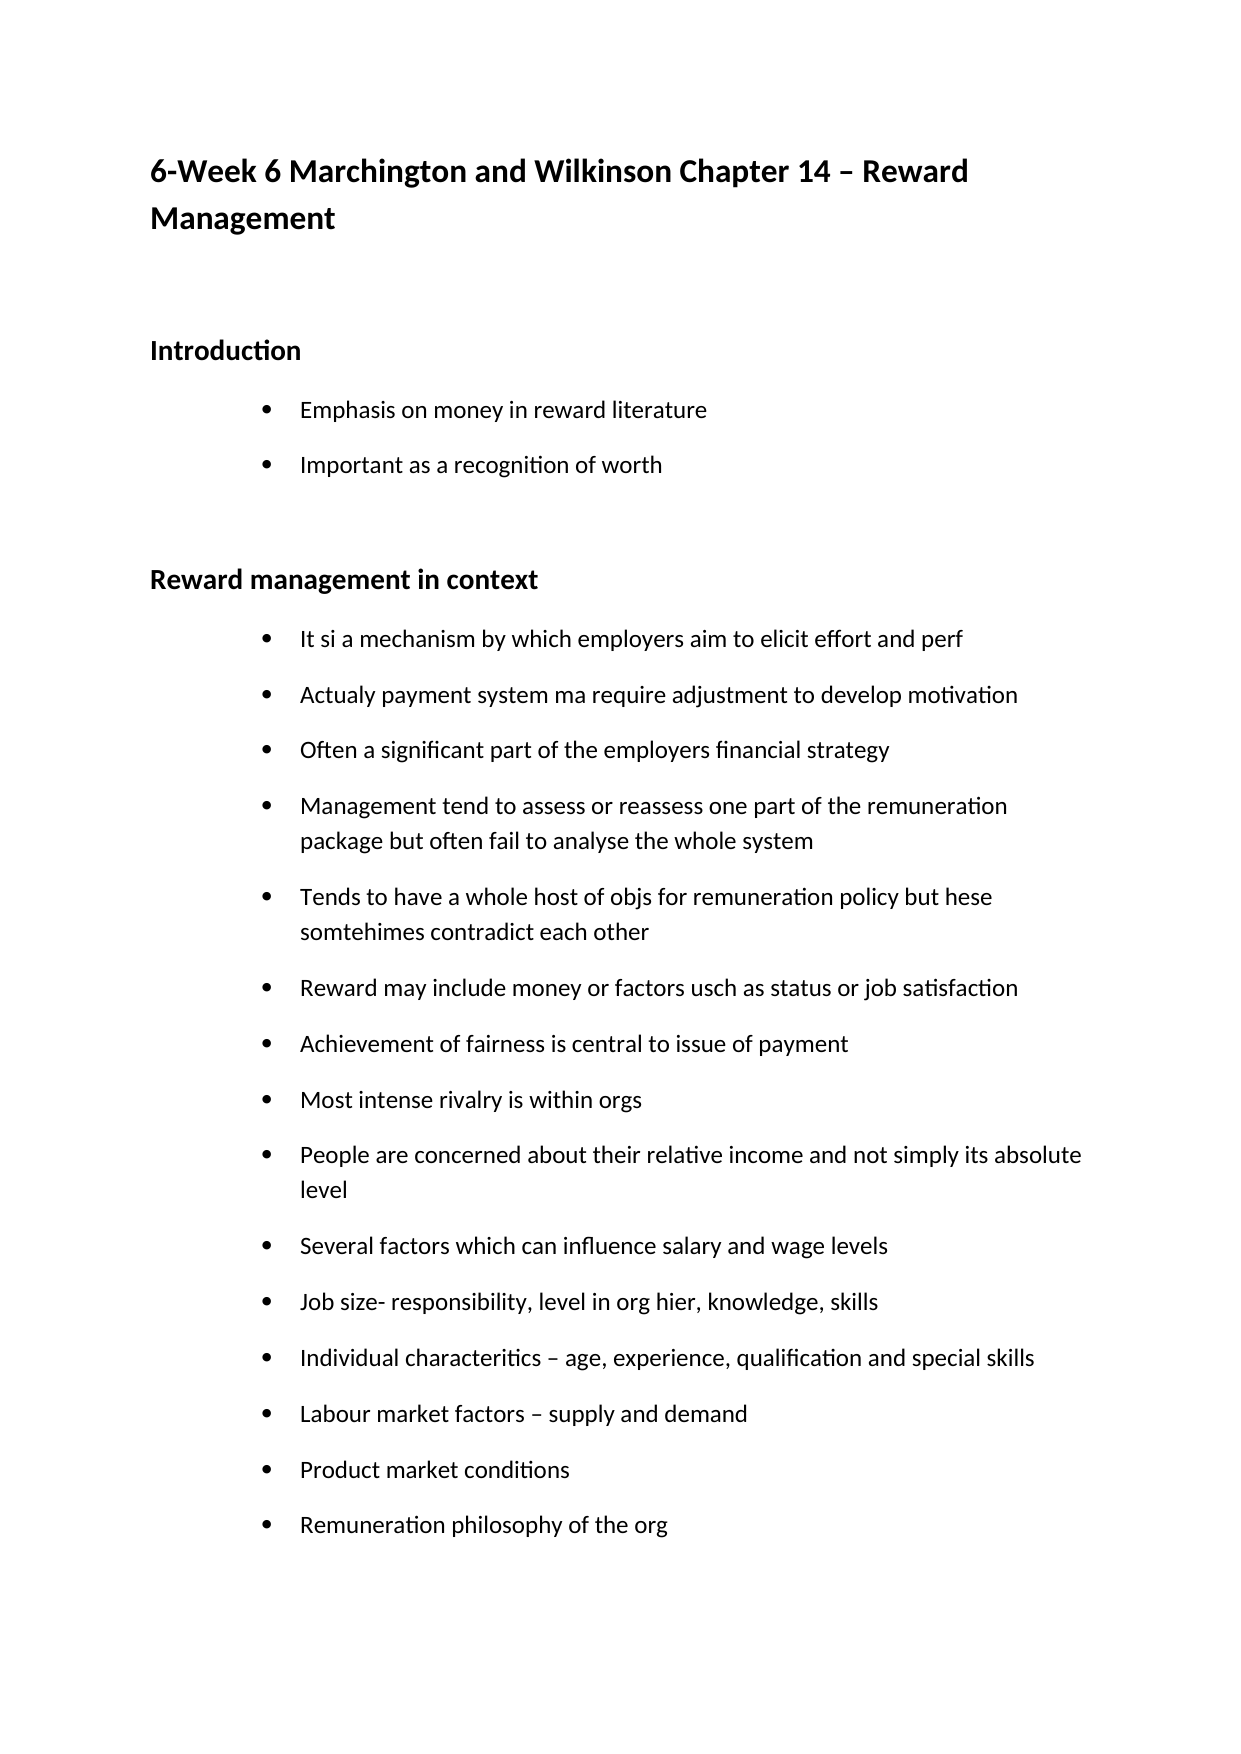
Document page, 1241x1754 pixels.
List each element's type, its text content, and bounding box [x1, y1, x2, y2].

list Important as a recognition of worth [262, 449, 1090, 480]
list Product market conditions [262, 1454, 1090, 1484]
list Several factors which can influence salary and wage levels [262, 1231, 1090, 1261]
list Job size- responsibility, level in org hier, knowledge, skills [262, 1286, 1090, 1317]
text Introduction [150, 332, 1090, 368]
list It si a mechanism by which employers aim to elicit effort and perf [262, 623, 1090, 653]
list Often a significant part of the employers financial strategy [262, 735, 1090, 765]
list Tends to have a whole host of objs for remuneration policy but hese somtehimes contradict each other [262, 881, 1090, 947]
list People are concerned about their relative income and not simply its absolute level [262, 1140, 1090, 1205]
list Management tend to assess or reassess one part of the remuneration package but often fail to analyse the whole system [262, 791, 1090, 856]
list Individual characteritics – age, experience, qualification and special skills [262, 1342, 1090, 1373]
list Achievement of fairness is central to issue of payment [262, 1028, 1090, 1058]
list Reward may include money or factors usch as status or job satisfaction [262, 972, 1090, 1003]
list Emphasis on money in reward literature [262, 394, 1090, 424]
text Reward management in context [150, 561, 1090, 597]
list Most intense rivalry is within orgs [262, 1084, 1090, 1114]
text 6-Week 6 Marchington and Wilkinson Chapter 14 – Reward Management [150, 150, 1090, 237]
list Labour market factors – supply and demand [262, 1398, 1090, 1428]
list Actualy payment system ma require adjustment to develop motivation [262, 679, 1090, 709]
list Remuneration philosophy of the org [262, 1510, 1090, 1540]
